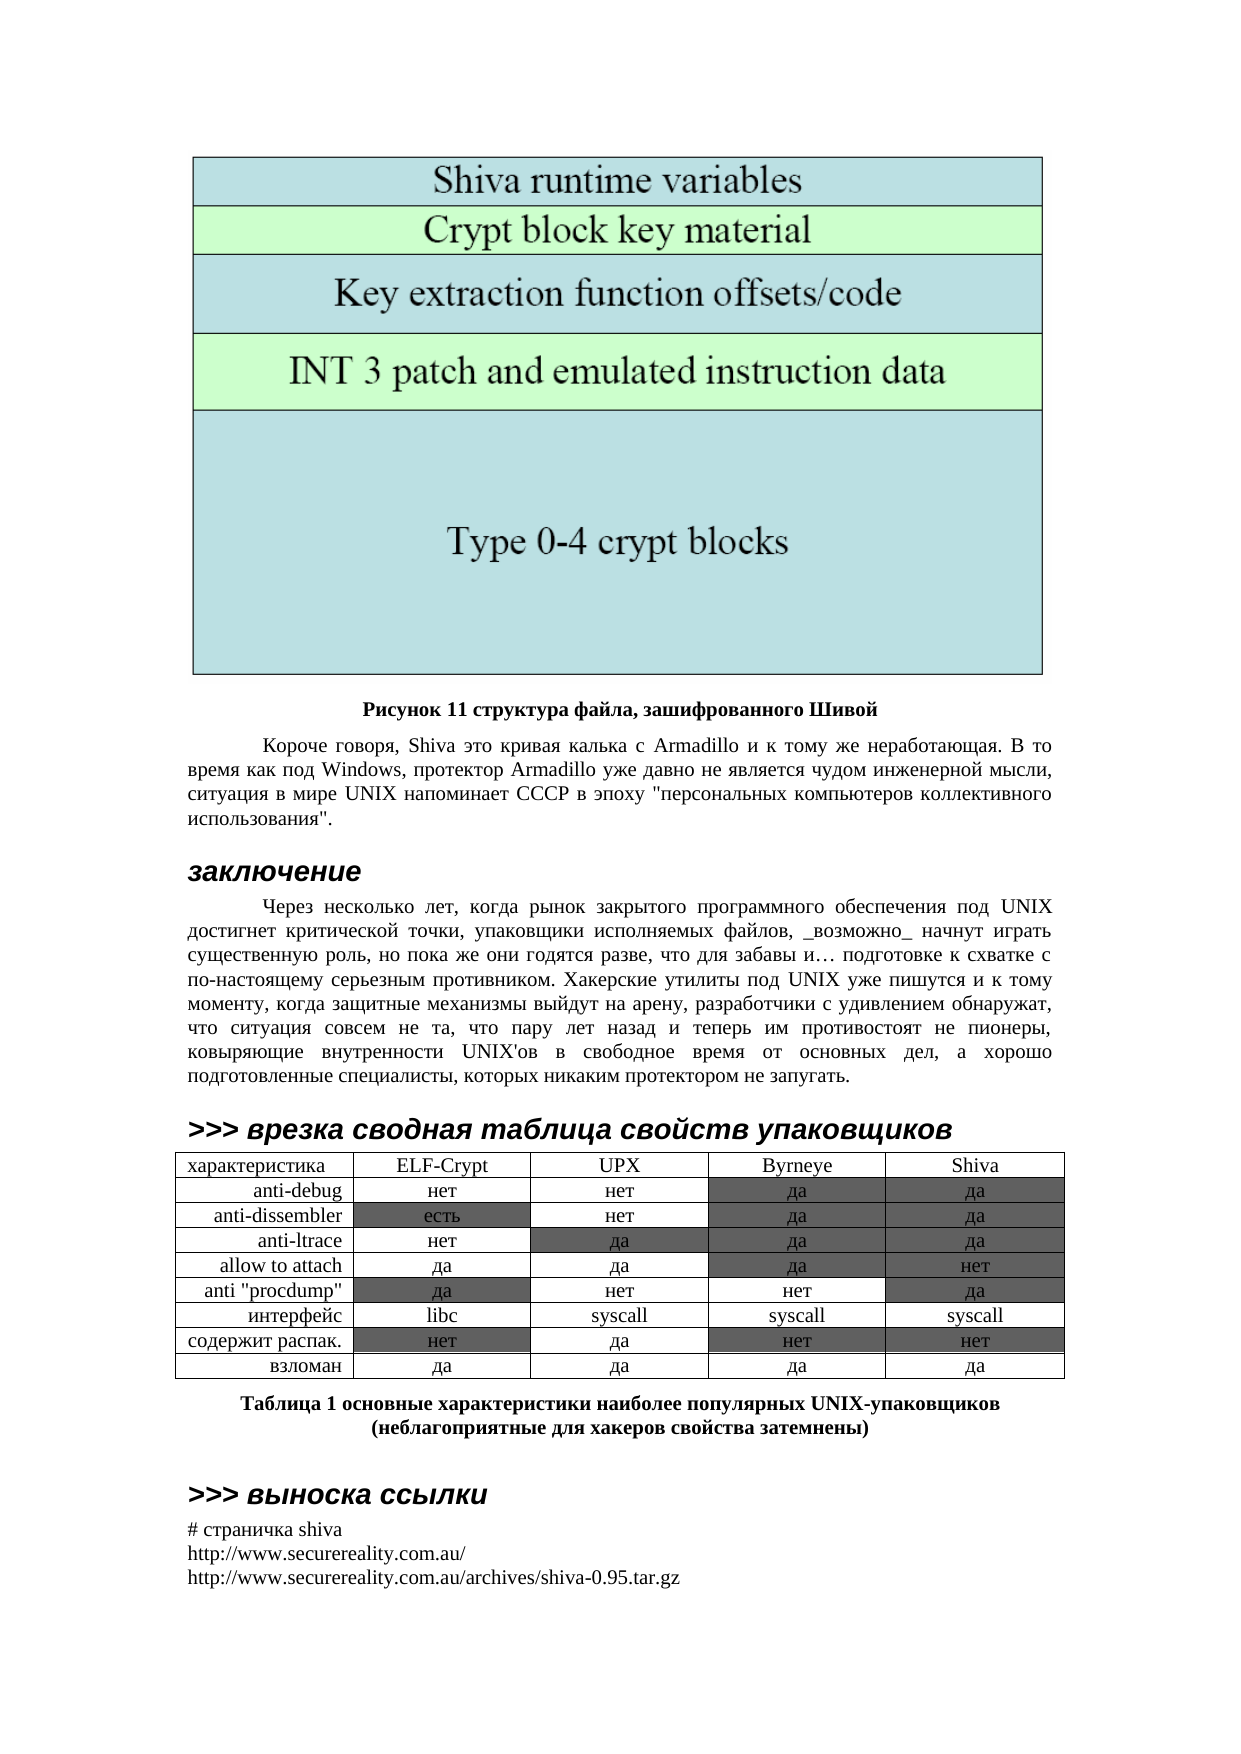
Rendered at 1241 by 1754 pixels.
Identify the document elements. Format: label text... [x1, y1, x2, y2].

subtitle заключение [187, 854, 1053, 888]
table_cell syscall [531, 1303, 708, 1327]
table_cell allow to attach [176, 1253, 353, 1277]
table_cell нет [354, 1228, 530, 1252]
picture [187, 150, 1052, 684]
table_cell syscall [886, 1303, 1064, 1327]
table_cell есть [354, 1203, 530, 1227]
table_cell интерфейс [176, 1303, 353, 1327]
table_cell да [709, 1354, 885, 1377]
table_cell взломан [176, 1354, 353, 1377]
text Таблица 1 основные характеристики наиболее популярных UNIX-упаковщиков (неблагоприятные для хакеров свойства затемнены) [187, 1391, 1053, 1439]
table_cell да [886, 1354, 1064, 1377]
table_cell да [886, 1228, 1064, 1252]
table_cell нет [531, 1178, 708, 1202]
table_cell нет [709, 1328, 885, 1352]
table_cell да [531, 1354, 708, 1377]
text # страничка shiva [187, 1516, 1053, 1541]
table_cell да [354, 1278, 530, 1302]
text Через несколько лет, когда рынок закрытого программного обеспечения под UNIX достигнет критической точки, упаковщики исполняемых файлов, _возможно_ начнут играть существенную роль, но пока же они годятся разве, что для забавы и… подготовке к схватке с по-настоящему серьезным противником. Хакерские утилиты под UNIX уже пишутся и к тому моменту, когда защитные механизмы выйдут на арену, разработчики с удивлением обнаружат, что ситуация совсем не та, что пару лет назад и теперь им противостоят не пионеры, ковыряющие внутренности UNIX'ов в свободное время от основных дел, а хорошо подготовленные специалисты, которых никаким протектором не запугать. [187, 894, 1053, 1087]
text Рисунок 11 структура файла, зашифрованного Шивой [187, 697, 1053, 721]
table_cell да [886, 1178, 1064, 1202]
table_cell anti "procdump" [176, 1278, 353, 1302]
table_cell да [531, 1228, 708, 1252]
table_cell syscall [709, 1303, 885, 1327]
table_cell да [354, 1253, 530, 1277]
table_cell нет [531, 1203, 708, 1227]
table_cell нет [886, 1328, 1064, 1352]
table_header ELF-Crypt [354, 1153, 530, 1177]
table_cell да [531, 1328, 708, 1352]
text Короче говоря, Shiva это кривая калька с Armadillo и к тому же неработающая. В то время как под Windows, протектор Armadillo уже давно не является чудом инженерной мысли, ситуация в мире UNIX напоминает СССР в эпоху "персональных компьютеров коллективного использования". [187, 733, 1053, 829]
table_cell нет [354, 1178, 530, 1202]
table_cell да [531, 1253, 708, 1277]
table_header характеристика [176, 1153, 353, 1177]
table_cell нет [531, 1278, 708, 1302]
text http://www.securereality.com.au/archives/shiva-0.95.tar.gz [187, 1564, 1053, 1589]
table_cell нет [709, 1278, 885, 1302]
subtitle >>> врезка сводная таблица свойств упаковщиков [187, 1112, 1053, 1145]
table_cell содержит распак. [176, 1328, 353, 1352]
table_cell да [354, 1354, 530, 1377]
table_cell anti-ltrace [176, 1228, 353, 1252]
subtitle >>> выноска ссылки [187, 1477, 1053, 1510]
text http://www.securereality.com.au/ [187, 1541, 1053, 1564]
table_cell да [709, 1253, 885, 1277]
table_header Shiva [886, 1153, 1064, 1177]
table_cell anti-debug [176, 1178, 353, 1202]
table_cell anti-dissembler [176, 1203, 353, 1227]
table_cell да [886, 1278, 1064, 1302]
table_cell нет [886, 1253, 1064, 1277]
table_cell да [709, 1228, 885, 1252]
table_header Byrneye [709, 1153, 885, 1177]
table_cell да [709, 1203, 885, 1227]
table_cell libc [354, 1303, 530, 1327]
table_cell да [886, 1203, 1064, 1227]
table_header UPX [531, 1153, 708, 1177]
table_cell нет [354, 1328, 530, 1352]
table_cell да [709, 1178, 885, 1202]
